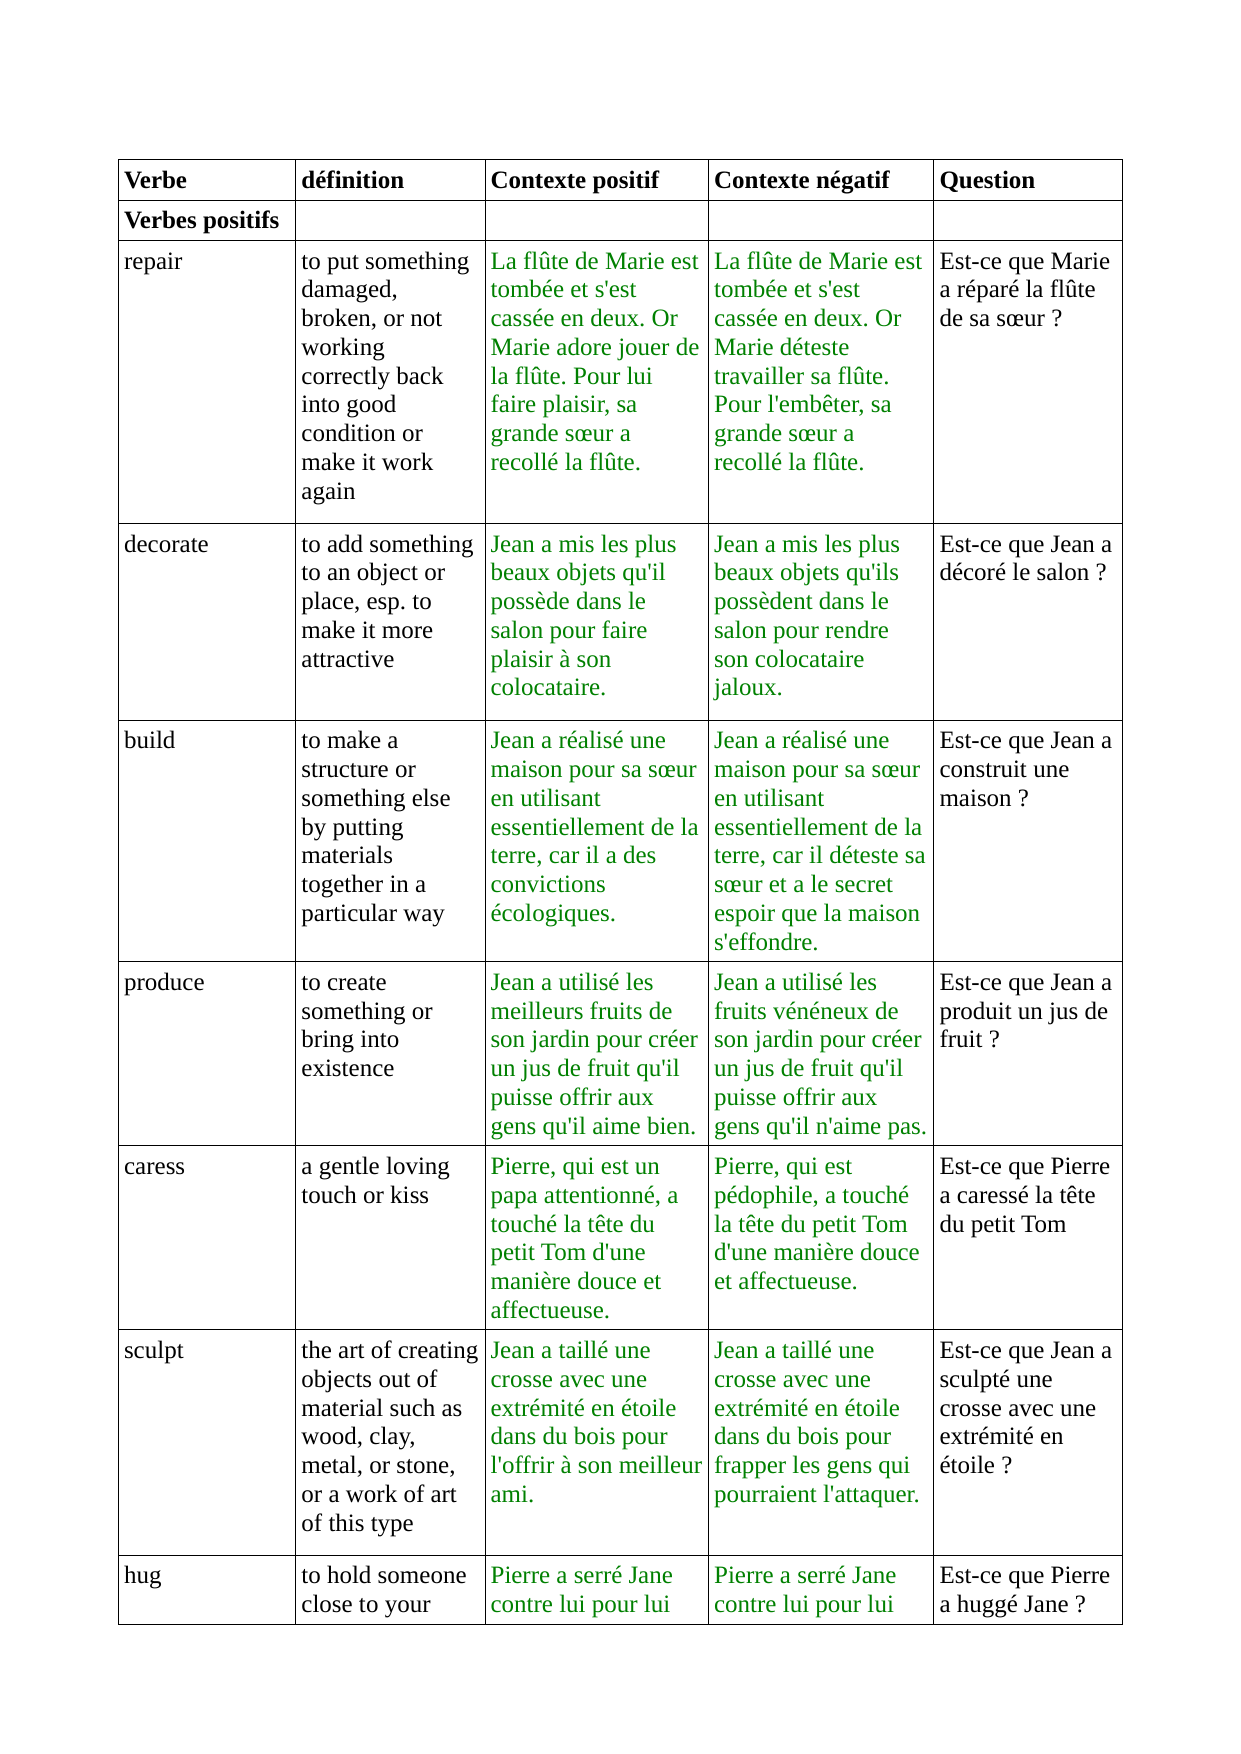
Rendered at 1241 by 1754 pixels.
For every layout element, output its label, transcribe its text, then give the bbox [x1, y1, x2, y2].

table_cell Jean a réalisé une maison pour sa sœur en utilisant essentiellement de la terre, car il a des convictions écologiques. [486, 721, 708, 961]
table_cell to put something damaged, broken, or not working correctly back into good condition or make it work again [296, 241, 485, 523]
table_cell to create something or bring into existence [296, 962, 485, 1145]
table_cell Pierre, qui est un papa attentionné, a touché la tête du petit Tom d'une manière douce et affectueuse. [486, 1146, 708, 1329]
table_cell Pierre a serré Jane contre lui pour lui [709, 1556, 933, 1624]
table_cell Jean a mis les plus beaux objets qu'ils possèdent dans le salon pour rendre son colocataire jaloux. [709, 524, 933, 720]
table_cell Jean a réalisé une maison pour sa sœur en utilisant essentiellement de la terre, car il déteste sa sœur et a le secret espoir que la maison s'effondre. [709, 721, 933, 961]
table_cell Est-ce que Pierre a caressé la tête du petit Tom [934, 1146, 1122, 1329]
table_cell build [119, 721, 295, 961]
table_cell La flûte de Marie est tombée et s'est cassée en deux. Or Marie déteste travailler sa flûte. Pour l'embêter, sa grande sœur a recollé la flûte. [709, 241, 933, 523]
table_header définition [296, 160, 485, 200]
table_cell [486, 201, 708, 240]
table_cell Est-ce que Jean a produit un jus de fruit ? [934, 962, 1122, 1145]
table_cell to add something to an object or place, esp. to make it more attractive [296, 524, 485, 720]
table_cell Pierre a serré Jane contre lui pour lui [486, 1556, 708, 1624]
table_cell Verbes positifs [119, 201, 295, 240]
table_header Verbe [119, 160, 295, 200]
table_cell sculpt [119, 1330, 295, 1555]
table_cell Est-ce que Pierre a huggé Jane ? [934, 1556, 1122, 1624]
table_header Question [934, 160, 1122, 200]
table_cell [934, 201, 1122, 240]
table_cell to hold someone close to your [296, 1556, 485, 1624]
table_cell Jean a taillé une crosse avec une extrémité en étoile dans du bois pour frapper les gens qui pourraient l'attaquer. [709, 1330, 933, 1555]
table_cell decorate [119, 524, 295, 720]
table_cell repair [119, 241, 295, 523]
table_cell [296, 201, 485, 240]
table_cell Est-ce que Jean a sculpté une crosse avec une extrémité en étoile ? [934, 1330, 1122, 1555]
table_cell Jean a taillé une crosse avec une extrémité en étoile dans du bois pour l'offrir à son meilleur ami. [486, 1330, 708, 1555]
table_header Contexte négatif [709, 160, 933, 200]
table_cell Est-ce que Jean a décoré le salon ? [934, 524, 1122, 720]
table_header Contexte positif [486, 160, 708, 200]
table_cell Est-ce que Marie a réparé la flûte de sa sœur ? [934, 241, 1122, 523]
table_cell Jean a utilisé les meilleurs fruits de son jardin pour créer un jus de fruit qu'il puisse offrir aux gens qu'il aime bien. [486, 962, 708, 1145]
table_cell Jean a utilisé les fruits vénéneux de son jardin pour créer un jus de fruit qu'il puisse offrir aux gens qu'il n'aime pas. [709, 962, 933, 1145]
table_cell La flûte de Marie est tombée et s'est cassée en deux. Or Marie adore jouer de la flûte. Pour lui faire plaisir, sa grande sœur a recollé la flûte. [486, 241, 708, 523]
table_cell produce [119, 962, 295, 1145]
table_cell to make a structure or something else by putting materials together in a particular way [296, 721, 485, 961]
table_cell a gentle loving touch or kiss [296, 1146, 485, 1329]
table_cell [709, 201, 933, 240]
table_cell hug [119, 1556, 295, 1624]
table_cell Pierre, qui est pédophile, a touché la tête du petit Tom d'une manière douce et affectueuse. [709, 1146, 933, 1329]
table_cell Jean a mis les plus beaux objets qu'il possède dans le salon pour faire plaisir à son colocataire. [486, 524, 708, 720]
table_cell caress [119, 1146, 295, 1329]
table_cell the art of creating objects out of material such as wood, clay, metal, or stone, or a work of art of this type [296, 1330, 485, 1555]
table_cell Est-ce que Jean a construit une maison ? [934, 721, 1122, 961]
